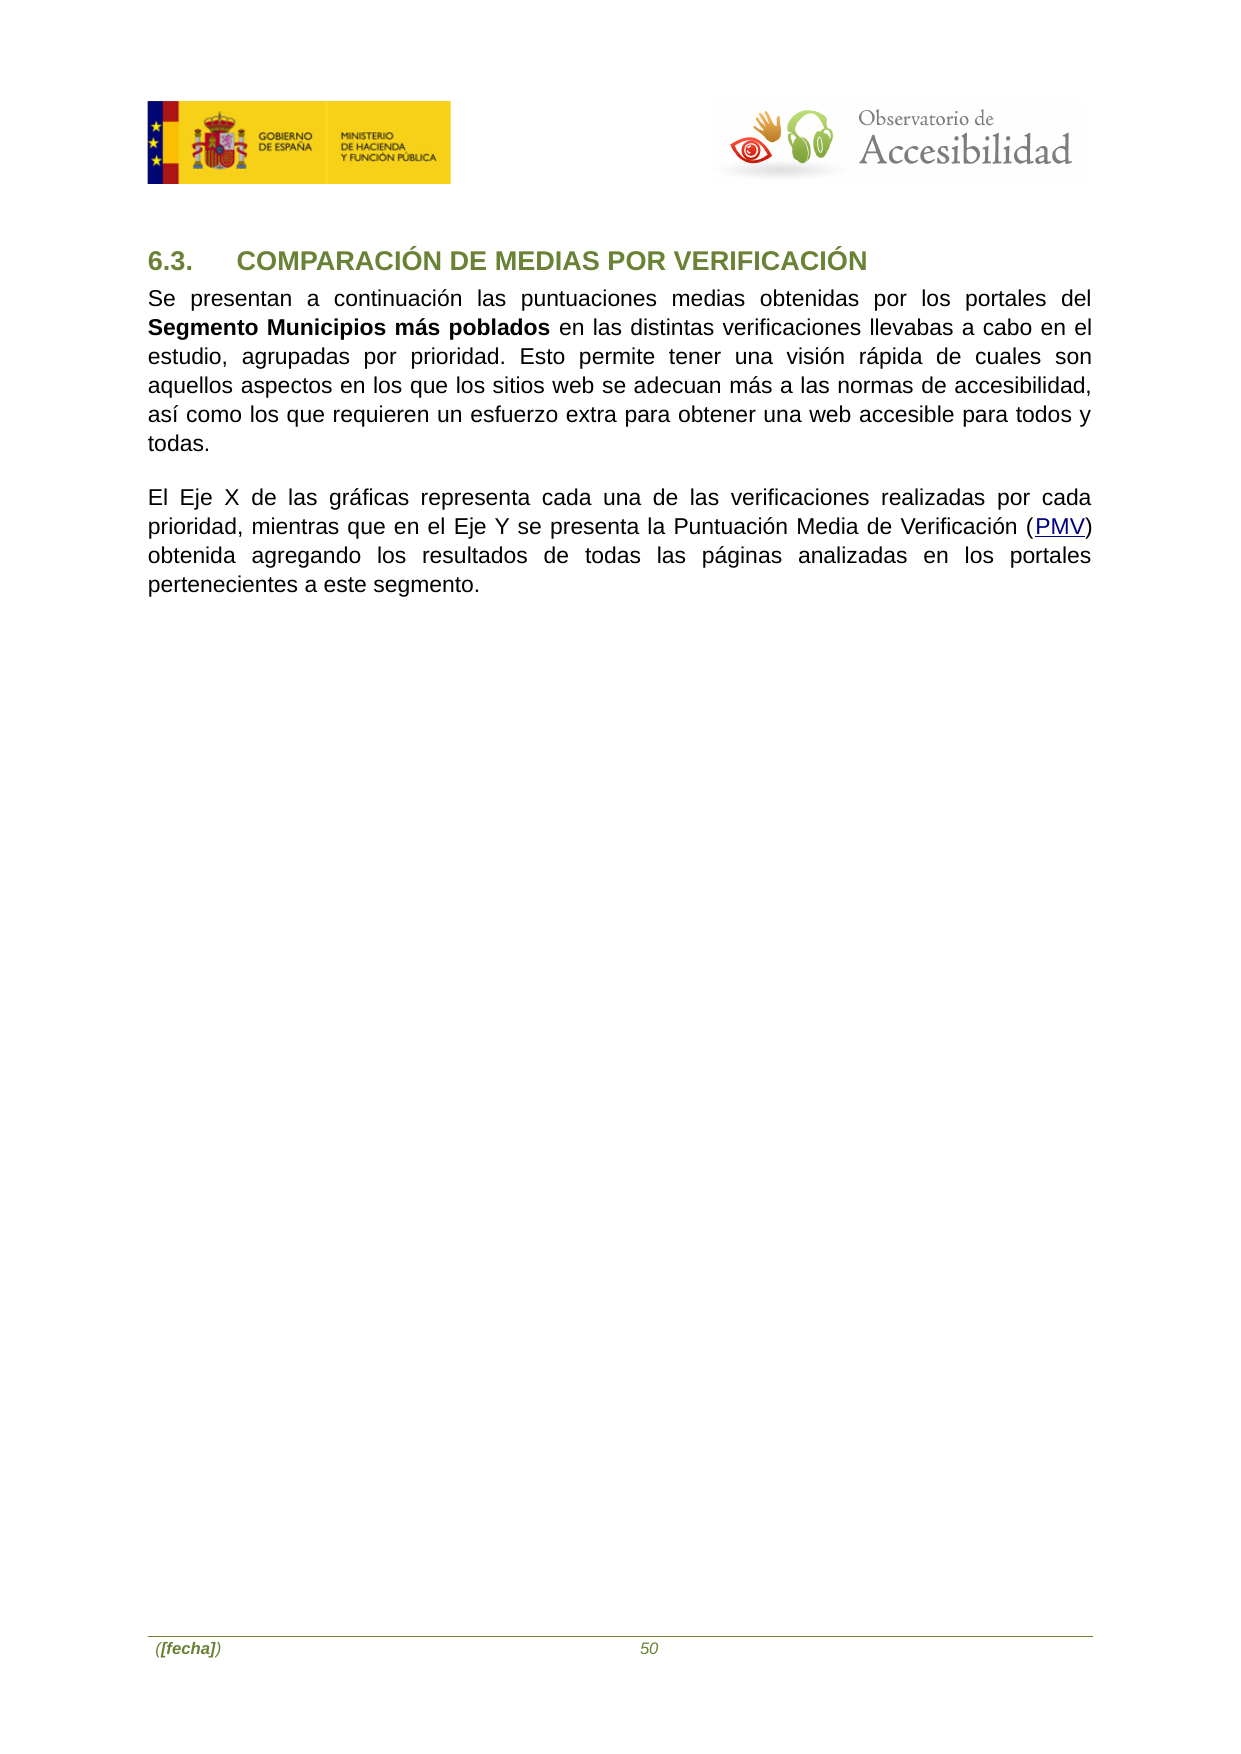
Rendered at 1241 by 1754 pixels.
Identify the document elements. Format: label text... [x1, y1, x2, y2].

subtitle Comparación de medias por verificación [148, 245, 1092, 276]
picture [710, 101, 1086, 184]
picture [147, 101, 451, 184]
text El Eje X de las gráficas representa cada una de las verificaciones realizadas por cada prioridad, mientras que en el Eje Y se presenta la Puntuación Media de Verificación (PMV) obtenida agregando los resultados de todas las páginas analizadas en los portales pertenecientes a este segmento. [148, 484, 1092, 597]
text Se presentan a continuación las puntuaciones medias obtenidas por los portales del Segmento Municipios más poblados en las distintas verificaciones llevabas a cabo en el estudio, agrupadas por prioridad. Esto permite tener una visión rápida de cuales son aquellos aspectos en los que los sitios web se adecuan más a las normas de accesibilidad, así como los que requieren un esfuerzo extra para obtener una web accesible para todos y todas. [148, 285, 1092, 456]
